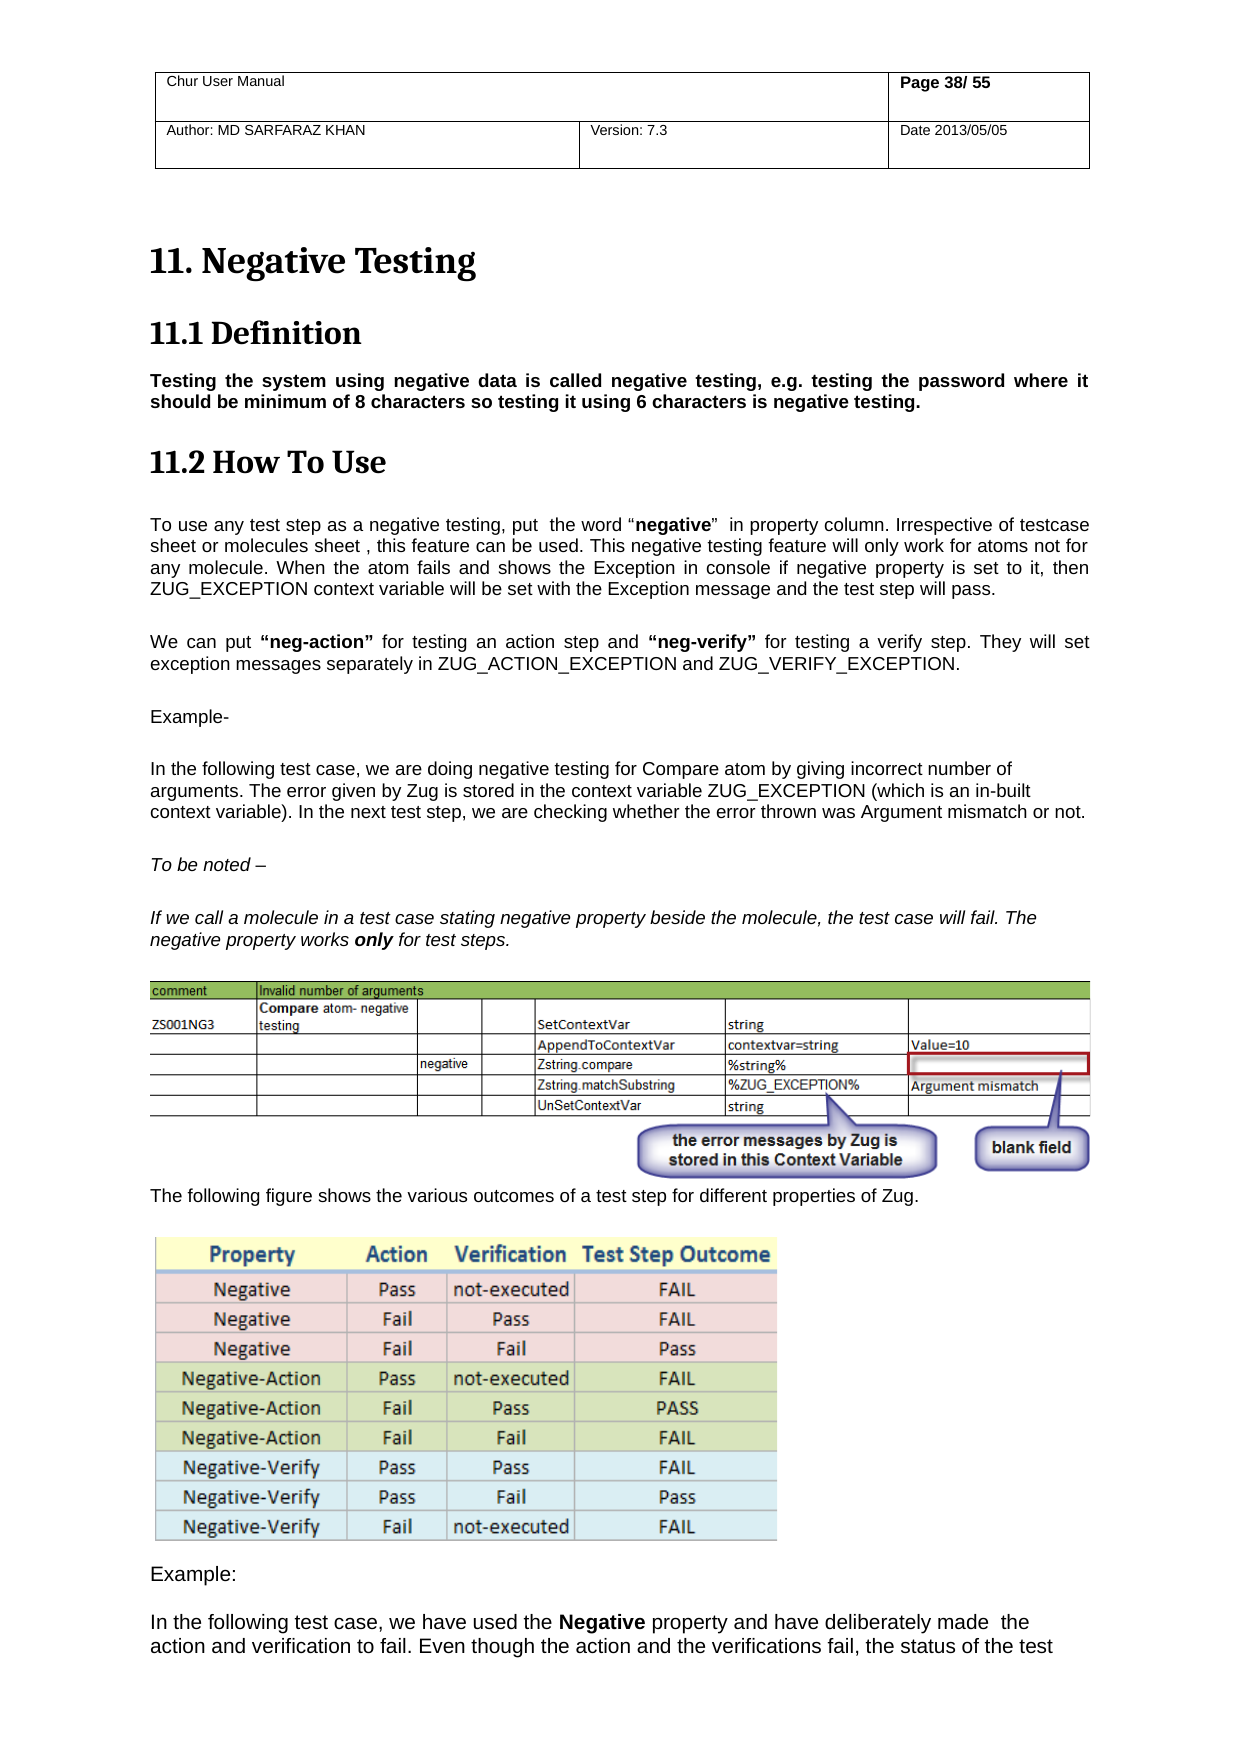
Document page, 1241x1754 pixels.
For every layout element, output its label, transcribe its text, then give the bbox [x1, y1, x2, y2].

text To be noted – [150, 854, 1090, 876]
subtitle 11. Negative Testing [150, 240, 1090, 283]
text Example- [150, 705, 1090, 727]
text To use any test step as a negative testing, put the word “negative” in property column. Irrespective of testcase sheet or molecules sheet , this feature can be used. This negative testing feature will only work for atoms not for any molecule. When the atom fails and shows the Exception in console if negative property is set to it, then ZUG_EXCEPTION context variable will be set with the Exception message and the test step will pass. [150, 513, 1090, 600]
picture [155, 1237, 778, 1541]
text In the following test case, we have used the Negative property and have deliberately made the action and verification to fail. Even though the action and the verifications fail, the status of the test [150, 1610, 1090, 1658]
text Example: [150, 1562, 1090, 1586]
picture [150, 981, 1091, 1185]
subtitle 11.1 Definition [150, 314, 1090, 353]
text Testing the system using negative data is called negative testing, e.g. testing the password where it should be minimum of 8 characters so testing it using 6 characters is negative testing. [150, 369, 1090, 413]
text The following figure shows the various outcomes of a test step for different properties of Zug. [150, 1185, 1090, 1206]
text We can put “neg-action” for testing an action step and “neg-verify” for testing a verify step. They will set exception messages separately in ZUG_ACTION_EXCEPTION and ZUG_VERIFY_EXCEPTION. [150, 631, 1090, 674]
subtitle 11.2 How To Use [150, 444, 1090, 482]
text If we call a molecule in a test case stating negative property beside the molecule, the test case will fail. The negative property works only for test steps. [150, 907, 1090, 950]
text In the following test case, we are doing negative testing for Compare atom by giving incorrect number of arguments. The error given by Zug is stored in the context variable ZUG_EXCEPTION (which is an in-built context variable). In the next test step, we are checking whether the error thrown was Argument mismatch or not. [150, 758, 1090, 823]
